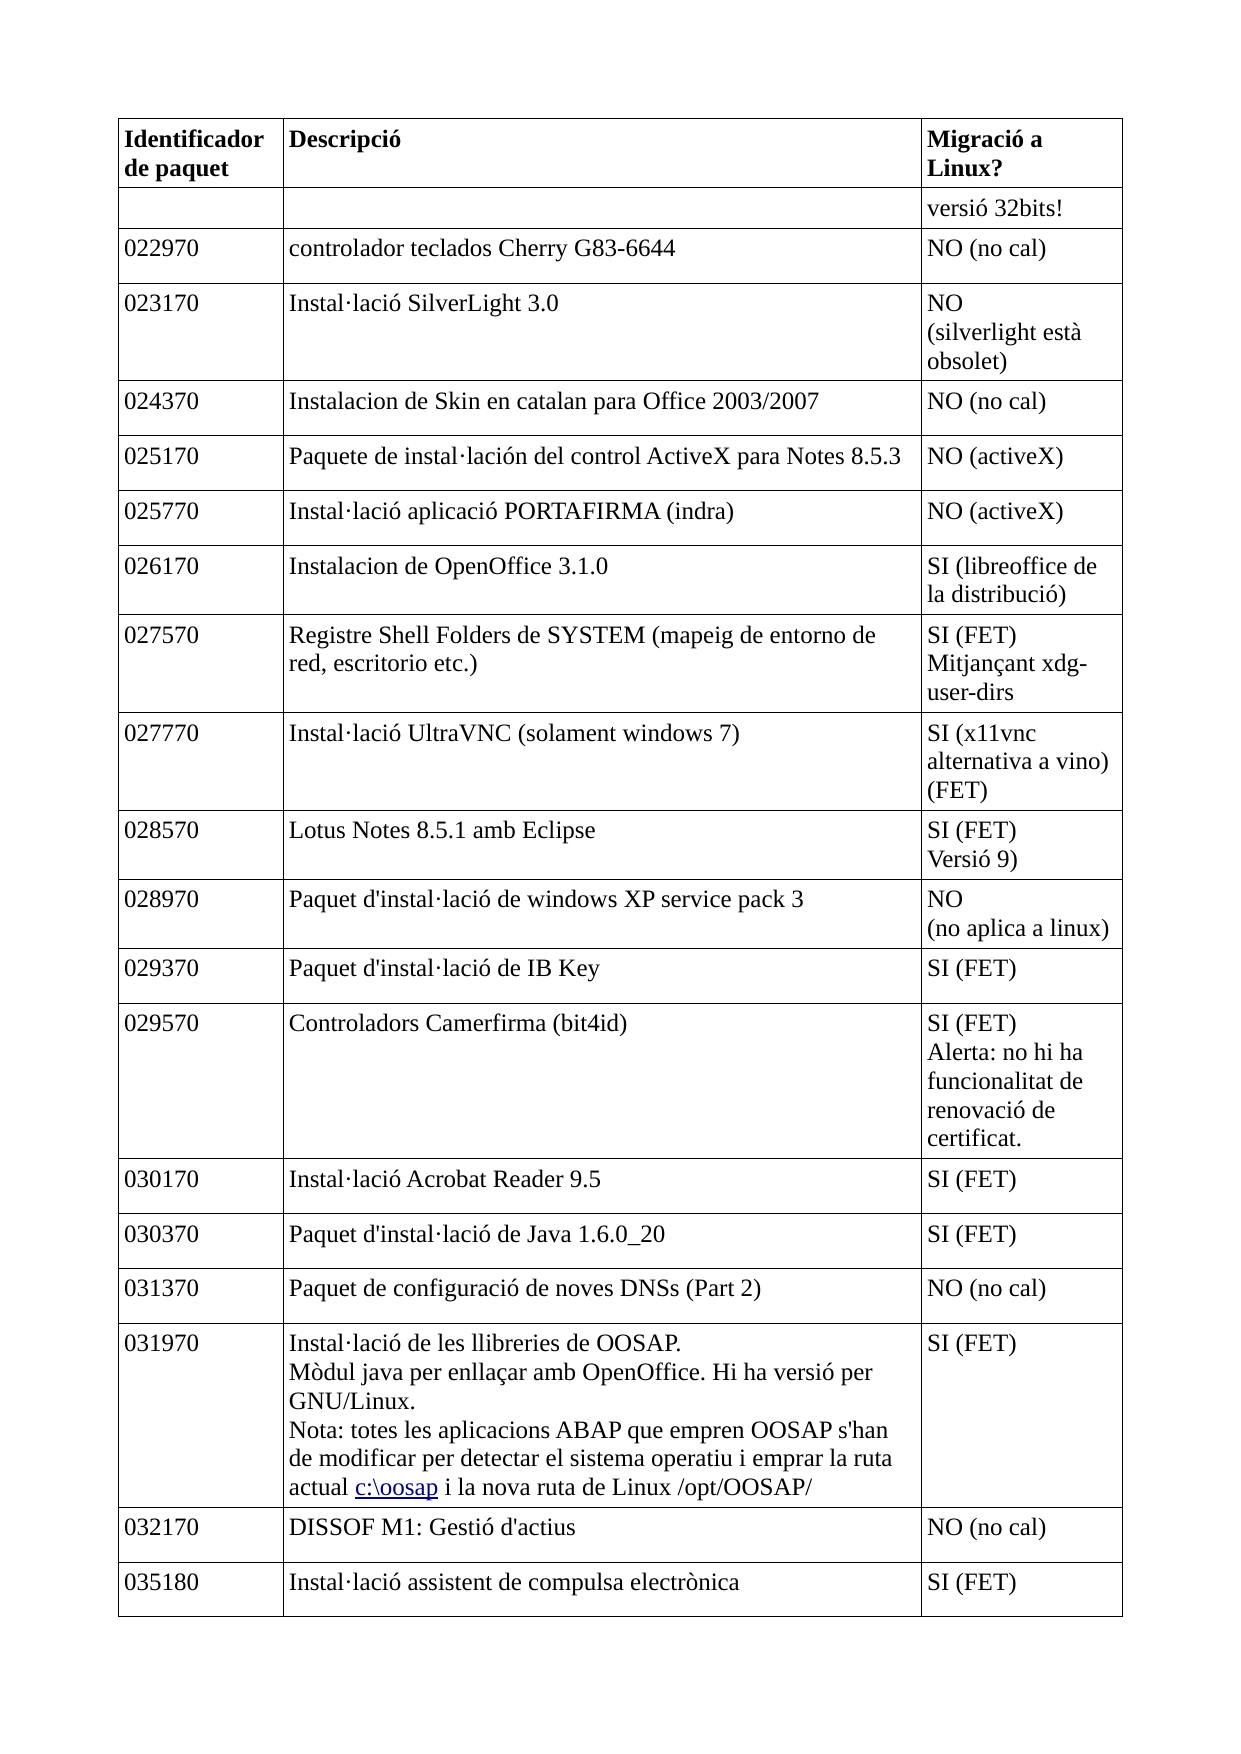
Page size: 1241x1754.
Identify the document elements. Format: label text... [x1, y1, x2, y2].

table_cell Controladors Camerfirma (bit4id) [284, 1004, 921, 1158]
table_cell SI (FET) [922, 1159, 1122, 1213]
table_cell Paquet d'instal·lació de IB Key [284, 949, 921, 1003]
table_cell SI (libreoffice de la distribució) [922, 546, 1122, 614]
table_cell 025770 [119, 491, 283, 545]
table_cell DISSOF M1: Gestió d'actius [284, 1508, 921, 1562]
table_cell SI (FET) Alerta: no hi ha funcionalitat de renovació de certificat. [922, 1004, 1122, 1158]
table_cell [284, 188, 921, 227]
table_cell Instal·lació de les llibreries de OOSAP. Mòdul java per enllaçar amb OpenOffice. Hi ha versió per GNU/Linux. Nota: totes les aplicacions ABAP que empren OOSAP s'han de modificar per detectar el sistema operatiu i emprar la ruta actual c:\oosap i la nova ruta de Linux /opt/OOSAP/ [284, 1324, 921, 1507]
table_cell 027570 [119, 615, 283, 712]
table_cell SI (FET) [922, 949, 1122, 1003]
table_cell SI (FET) [922, 1563, 1122, 1616]
table_cell NO (no cal) [922, 381, 1122, 435]
table_cell 023170 [119, 284, 283, 380]
table_cell Instal·lació aplicació PORTAFIRMA (indra) [284, 491, 921, 545]
table_cell Lotus Notes 8.5.1 amb Eclipse [284, 811, 921, 879]
table_cell Paquete de instal·lación del control ActiveX para Notes 8.5.3 [284, 436, 921, 490]
table_cell NO (no cal) [922, 1269, 1122, 1323]
table_cell SI (FET) Mitjançant xdg-user-dirs [922, 615, 1122, 712]
table_cell 030170 [119, 1159, 283, 1213]
table_cell [119, 188, 283, 227]
table_cell Paquet d'instal·lació de windows XP service pack 3 [284, 880, 921, 948]
table_cell 030370 [119, 1214, 283, 1268]
table_cell 031370 [119, 1269, 283, 1323]
table_cell controlador teclados Cherry G83-6644 [284, 229, 921, 282]
table_cell Instal·lació assistent de compulsa electrònica [284, 1563, 921, 1616]
table_cell 024370 [119, 381, 283, 435]
table_cell 032170 [119, 1508, 283, 1562]
table_cell NO (no cal) [922, 1508, 1122, 1562]
table_cell versió 32bits! [922, 188, 1122, 227]
table_cell 026170 [119, 546, 283, 614]
table_cell NO (activeX) [922, 491, 1122, 545]
table_cell 025170 [119, 436, 283, 490]
table_cell NO (no aplica a linux) [922, 880, 1122, 948]
table_cell 022970 [119, 229, 283, 282]
table_cell Instal·lació Acrobat Reader 9.5 [284, 1159, 921, 1213]
table_cell Paquet de configuració de noves DNSs (Part 2) [284, 1269, 921, 1323]
table_cell NO (activeX) [922, 436, 1122, 490]
table_cell SI (FET) [922, 1324, 1122, 1507]
table_cell Registre Shell Folders de SYSTEM (mapeig de entorno de red, escritorio etc.) [284, 615, 921, 712]
table_cell 028970 [119, 880, 283, 948]
table_cell SI (x11vnc alternativa a vino) (FET) [922, 713, 1122, 809]
table_cell 035180 [119, 1563, 283, 1616]
table_cell Instalacion de Skin en catalan para Office 2003/2007 [284, 381, 921, 435]
table_cell 031970 [119, 1324, 283, 1507]
table_cell NO (no cal) [922, 229, 1122, 282]
table_cell Instalacion de OpenOffice 3.1.0 [284, 546, 921, 614]
table_cell 027770 [119, 713, 283, 809]
table_cell SI (FET) [922, 1214, 1122, 1268]
table_cell 029570 [119, 1004, 283, 1158]
table_cell NO (silverlight està obsolet) [922, 284, 1122, 380]
table_cell Instal·lació SilverLight 3.0 [284, 284, 921, 380]
table_cell 029370 [119, 949, 283, 1003]
table_header Migració a Linux? [922, 119, 1122, 187]
table_cell 028570 [119, 811, 283, 879]
table_cell SI (FET) Versió 9) [922, 811, 1122, 879]
table_header Descripció [284, 119, 921, 187]
table_cell Instal·lació UltraVNC (solament windows 7) [284, 713, 921, 809]
table_cell Paquet d'instal·lació de Java 1.6.0_20 [284, 1214, 921, 1268]
table_header Identificador de paquet [119, 119, 283, 187]
